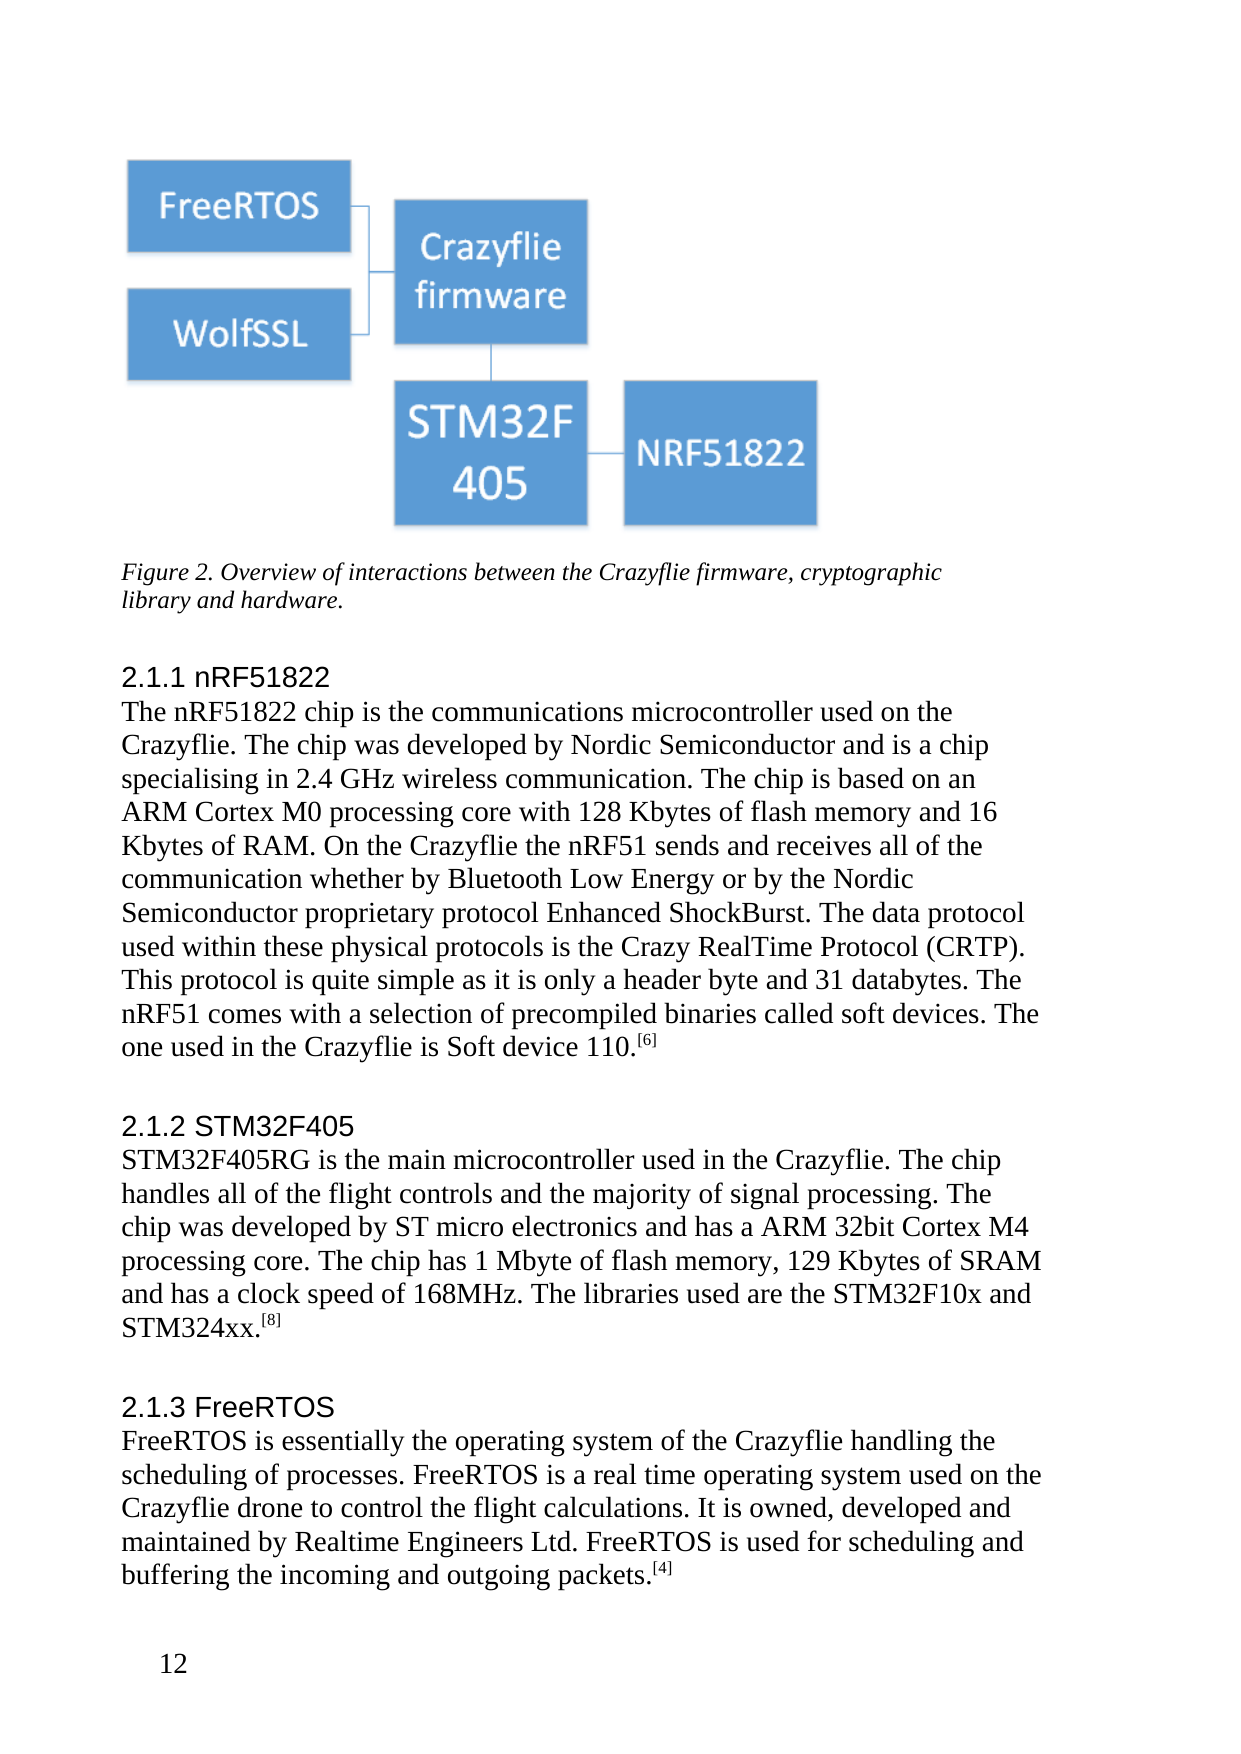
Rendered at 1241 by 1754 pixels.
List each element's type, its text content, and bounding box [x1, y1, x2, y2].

text FreeRTOS is essentially the operating system of the Crazyflie handling the scheduling of processes. FreeRTOS is a real time operating system used on the Crazyflie drone to control the flight calculations. It is owned, developed and maintained by Realtime Engineers Ltd. FreeRTOS is used for scheduling and buffering the incoming and outgoing packets.[4] [121, 1423, 1042, 1591]
text The nRF51822 chip is the communications microcontroller used on the Crazyflie. The chip was developed by Nordic Semiconductor and is a chip specialising in 2.4 GHz wireless communication. The chip is based on an ARM Cortex M0 processing core with 128 Kbytes of flash memory and 16 Kbytes of RAM. On the Crazyflie the nRF51 sends and receives all of the communication whether by Bluetooth Low Energy or by the Nordic Semiconductor proprietary protocol Enhanced ShockBurst. The data protocol used within these physical protocols is the Crazy RealTime Protocol (CRTP). This protocol is quite simple as it is only a header byte and 31 databytes. The nRF51 comes with a selection of precompiled binaries called soft devices. The one used in the Crazyflie is Soft device 110.[6] [121, 694, 1042, 1063]
subtitle STM32F405 [121, 1109, 1042, 1142]
subtitle nRF51822 [121, 660, 1042, 694]
picture [121, 157, 828, 539]
text STM32F405RG is the main microcontroller used in the Crazyflie. The chip handles all of the flight controls and the majority of signal processing. The chip was developed by ST micro electronics and has a ARM 32bit Cortex M4 processing core. The chip has 1 Mbyte of flash memory, 129 Kbytes of SRAM and has a clock speed of 168MHz. The libraries used are the STM32F10x and STM324xx.[8] [121, 1142, 1042, 1344]
subtitle FreeRTOS [121, 1390, 1042, 1423]
text Figure 2. Overview of interactions between the Crazyflie firmware, cryptographic library and hardware. [121, 557, 982, 614]
